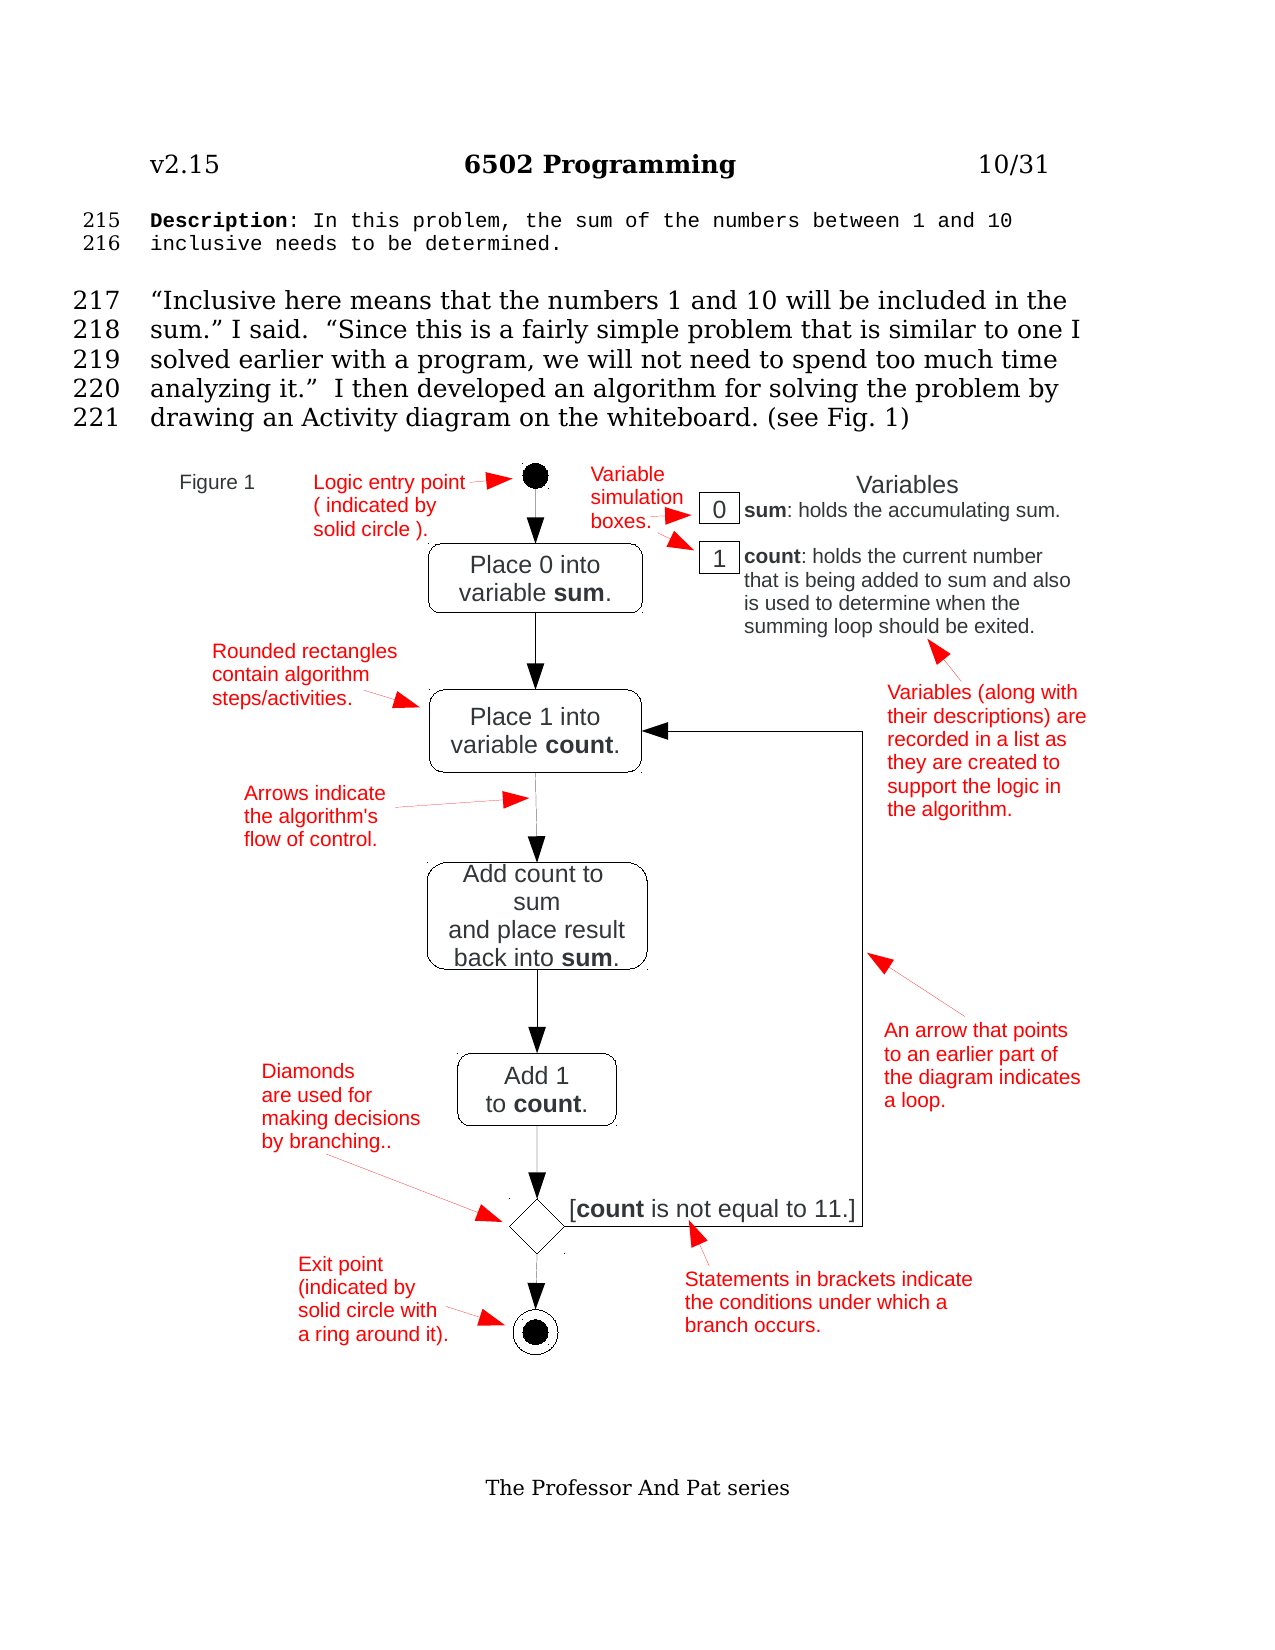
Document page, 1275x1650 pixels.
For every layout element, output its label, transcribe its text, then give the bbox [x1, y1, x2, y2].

text “Inclusive here means that the numbers 1 and 10 will be included in the sum.” I said. “Since this is a fairly simple problem that is similar to one I solved earlier with a program, we will not need to spend too much time analyzing it.” I then developed an algorithm for solving the problem by drawing an Activity diagram on the whiteboard. (see Fig. 1) [150, 286, 1125, 433]
text Description: In this problem, the sum of the numbers between 1 and 10 inclusive needs to be determined. [150, 210, 1125, 257]
